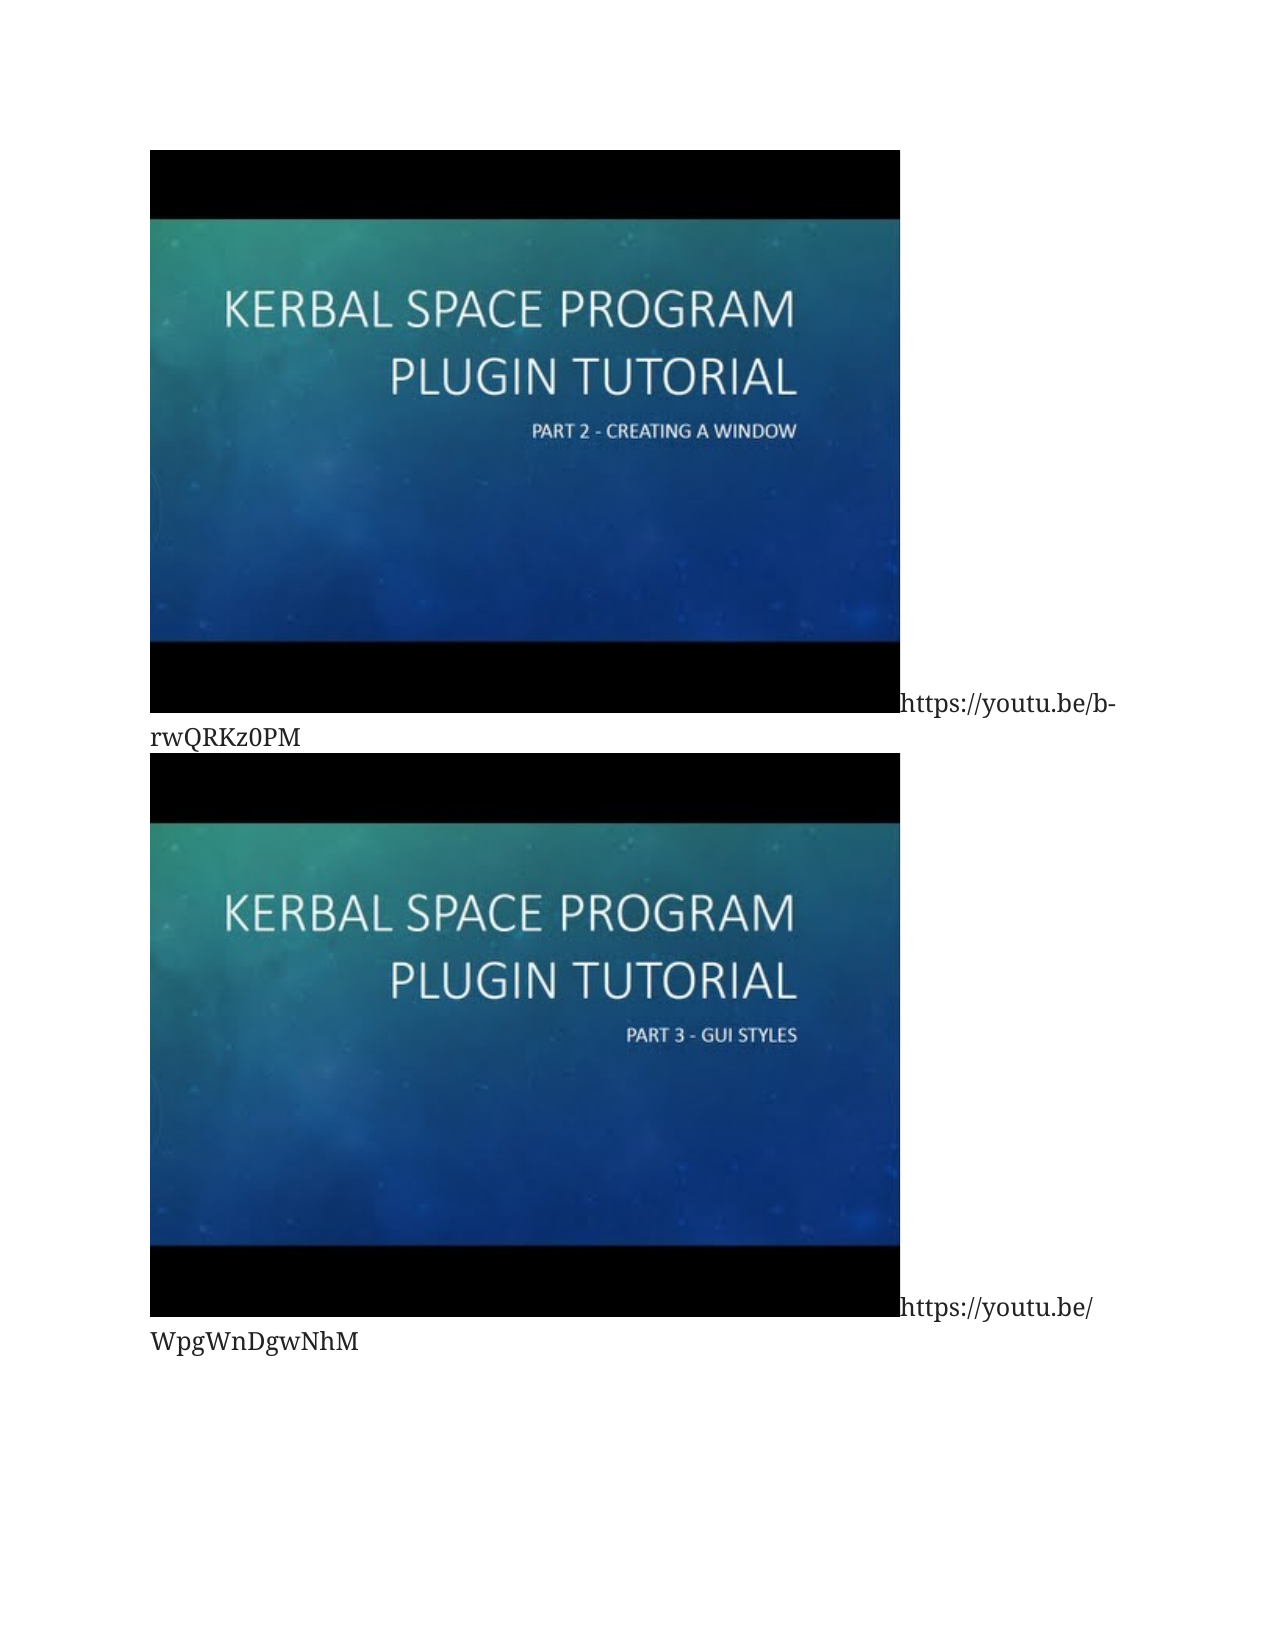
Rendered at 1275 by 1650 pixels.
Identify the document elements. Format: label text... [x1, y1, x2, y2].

picture [150, 150, 901, 713]
picture [150, 753, 901, 1317]
text https://youtu.be/b-rwQRKz0PM [150, 150, 1125, 754]
text https://youtu.be/WpgWnDgwNhM [150, 754, 1125, 1358]
